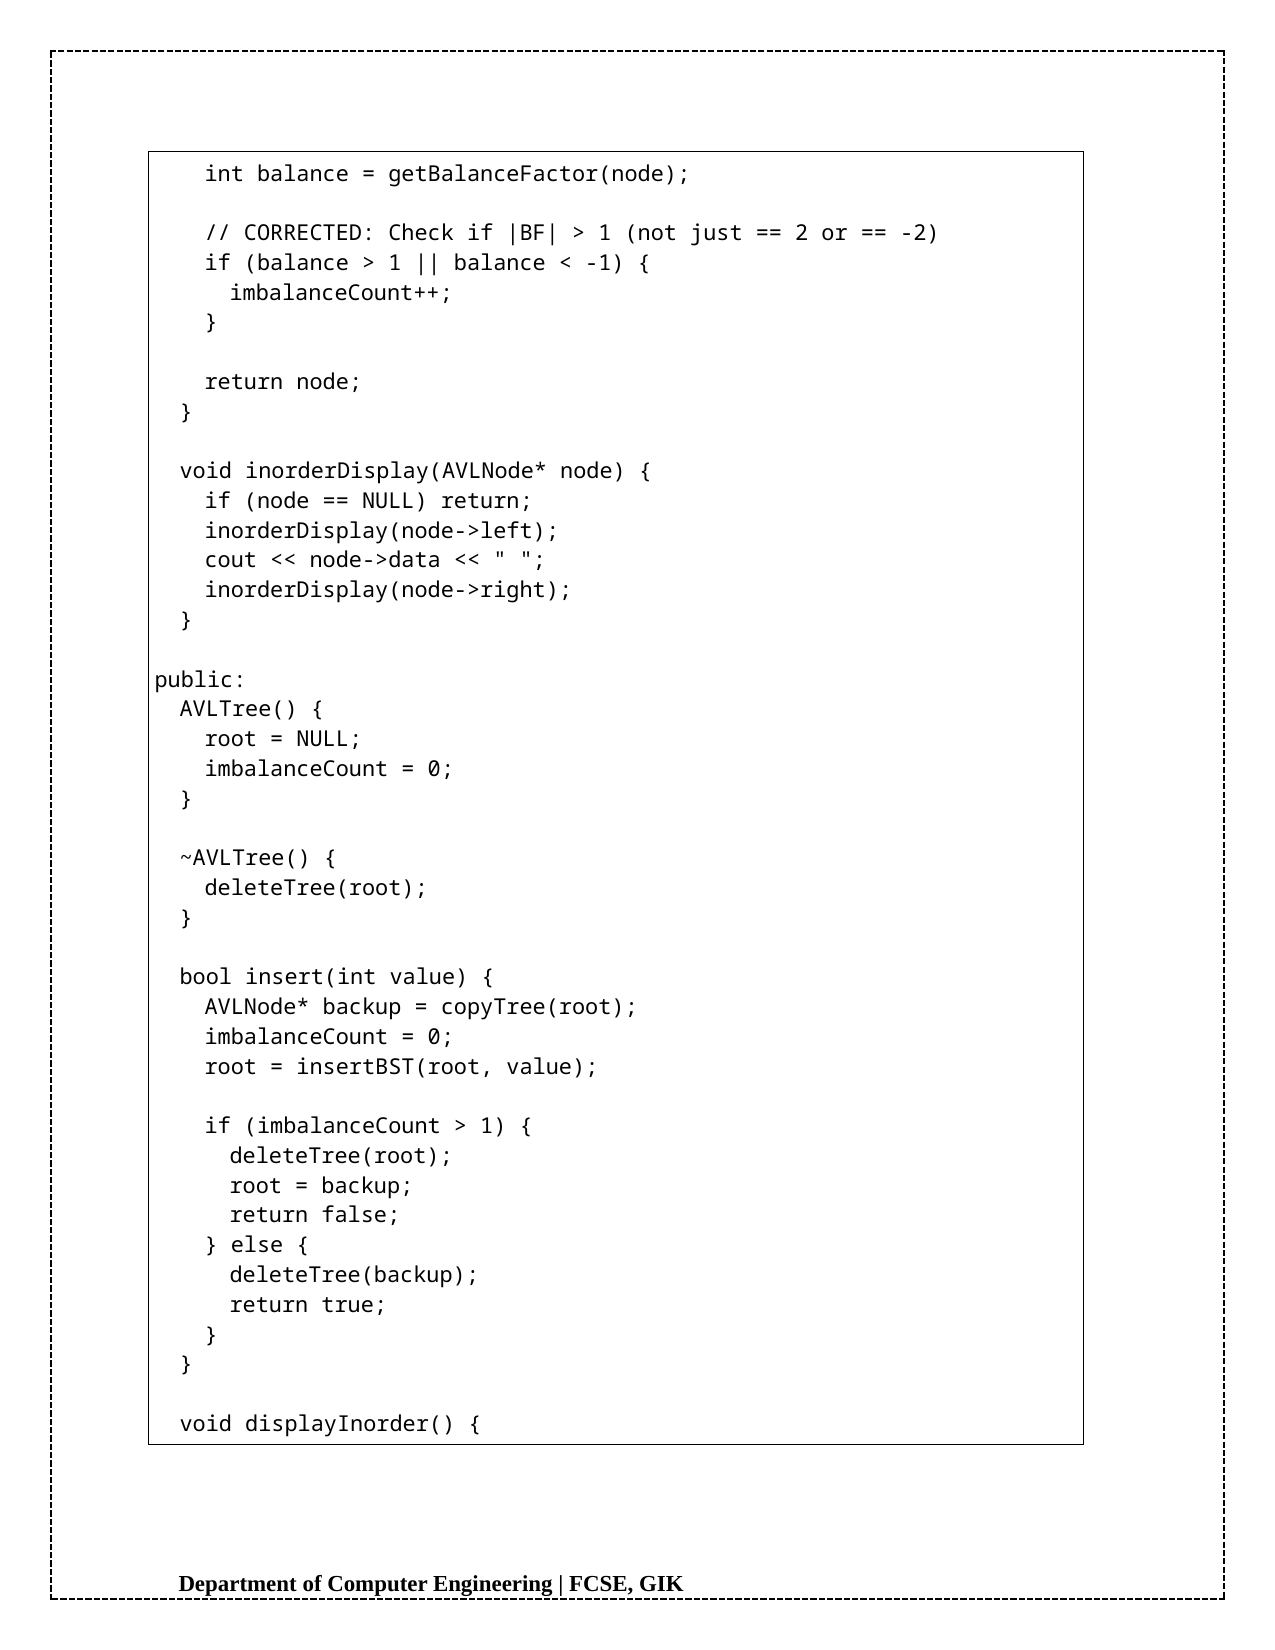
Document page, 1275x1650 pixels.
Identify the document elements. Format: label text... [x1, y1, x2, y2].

table_header int balance = getBalanceFactor(node); // CORRECTED: Check if |BF| > 1 (not just == 2 or == -2) if (balance > 1 || balance < -1) { imbalanceCount++; } return node; } void inorderDisplay(AVLNode* node) { if (node == NULL) return; inorderDisplay(node->left); cout << node->data << " "; inorderDisplay(node->right); } public: AVLTree() { root = NULL; imbalanceCount = 0; } ~AVLTree() { deleteTree(root); } bool insert(int value) { AVLNode* backup = copyTree(root); imbalanceCount = 0; root = insertBST(root, value); if (imbalanceCount > 1) { deleteTree(root); root = backup; return false; } else { deleteTree(backup); return true; } } void displayInorder() { [149, 152, 1083, 1443]
